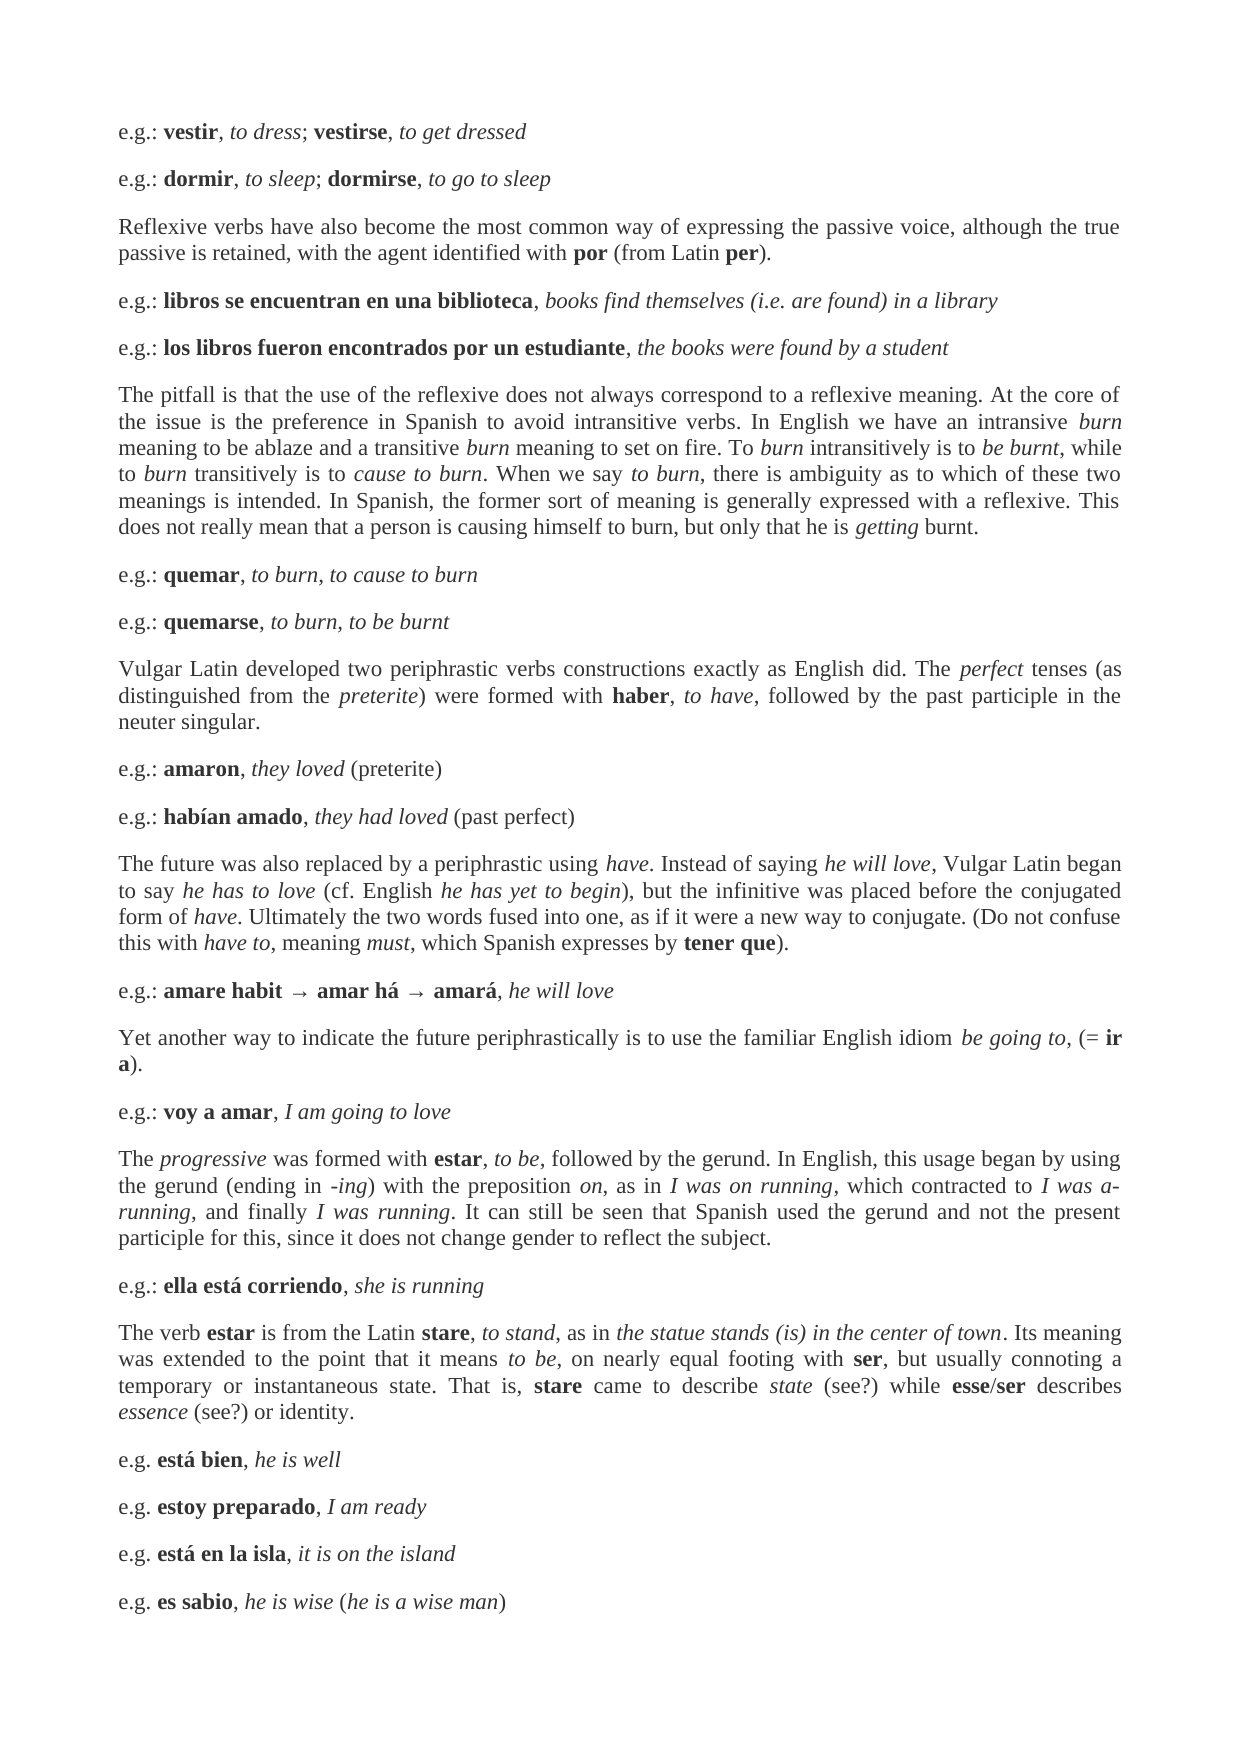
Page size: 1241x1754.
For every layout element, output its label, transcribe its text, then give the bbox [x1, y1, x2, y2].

text e.g. estoy preparado, I am ready [118, 1493, 1122, 1519]
text e.g.: ella está corriendo, she is running [118, 1272, 1122, 1298]
text e.g.: dormir, to sleep; dormirse, to go to sleep [118, 166, 1122, 192]
text e.g.: libros se encuentran en una biblioteca, books find themselves (i.e. are found) in a library [118, 287, 1122, 313]
text e.g.: amaron, they loved (preterite) [118, 756, 1122, 782]
text e.g. es sabio, he is wise (he is a wise man) [118, 1588, 1122, 1614]
text Vulgar Latin developed two periphrastic verbs constructions exactly as English did. The perfect tenses (as distinguished from the preterite) were formed with haber, to have, followed by the past participle in the neuter singular. [118, 655, 1122, 734]
text Reflexive verbs have also become the most common way of expressing the passive voice, although the true passive is retained, with the agent identified with por (from Latin per). [118, 213, 1122, 266]
text The future was also replaced by a periphrastic using have. Instead of saying he will love, Vulgar Latin began to say he has to love (cf. English he has yet to begin), but the infinitive was placed before the conjugated form of have. Ultimately the two words fused into one, as if it were a new way to conjugate. (Do not confuse this with have to, meaning must, which Spanish expresses by tener que). [118, 850, 1122, 956]
text e.g.: habían amado, they had loved (past perfect) [118, 803, 1122, 829]
text e.g.: los libros fueron encontrados por un estudiante, the books were found by a student [118, 334, 1122, 360]
text e.g. está en la isla, it is on the island [118, 1540, 1122, 1567]
text e.g.: quemar, to burn, to cause to burn [118, 561, 1122, 587]
text e.g.: amare habit → amar há → amará, he will love [118, 977, 1122, 1003]
text The pitfall is that the use of the reflexive does not always correspond to a reflexive meaning. At the core of the issue is the preference in Spanish to avoid intransitive verbs. In English we have an intransive burn meaning to be ablaze and a transitive burn meaning to set on fire. To burn intransitively is to be burnt, while to burn transitively is to cause to burn. When we say to burn, there is ambiguity as to which of these two meanings is intended. In Spanish, the former sort of meaning is generally expressed with a reflexive. This does not really mean that a person is causing himself to burn, but only that he is getting burnt. [118, 381, 1122, 539]
text e.g.: quemarse, to burn, to be burnt [118, 608, 1122, 634]
text e.g. está bien, he is well [118, 1446, 1122, 1472]
text e.g.: voy a amar, I am going to love [118, 1098, 1122, 1124]
text The verb estar is from the Latin stare, to stand, as in the statue stands (is) in the center of town. Its meaning was extended to the point that it means to be, on nearly equal footing with ser, but usually connoting a temporary or instantaneous state. That is, stare came to describe state (see?) while esse/ser describes essence (see?) or identity. [118, 1319, 1122, 1424]
text The progressive was formed with estar, to be, followed by the gerund. In English, this usage began by using the gerund (ending in -ing) with the preposition on, as in I was on running, which contracted to I was a-running, and finally I was running. It can still be seen that Spanish used the gerund and not the present participle for this, since it does not change gender to reflect the subject. [118, 1145, 1122, 1251]
text e.g.: vestir, to dress; vestirse, to get dressed [118, 118, 1122, 144]
text Yet another way to indicate the future periphrastically is to use the familiar English idiom be going to, (= ir a). [118, 1024, 1122, 1077]
